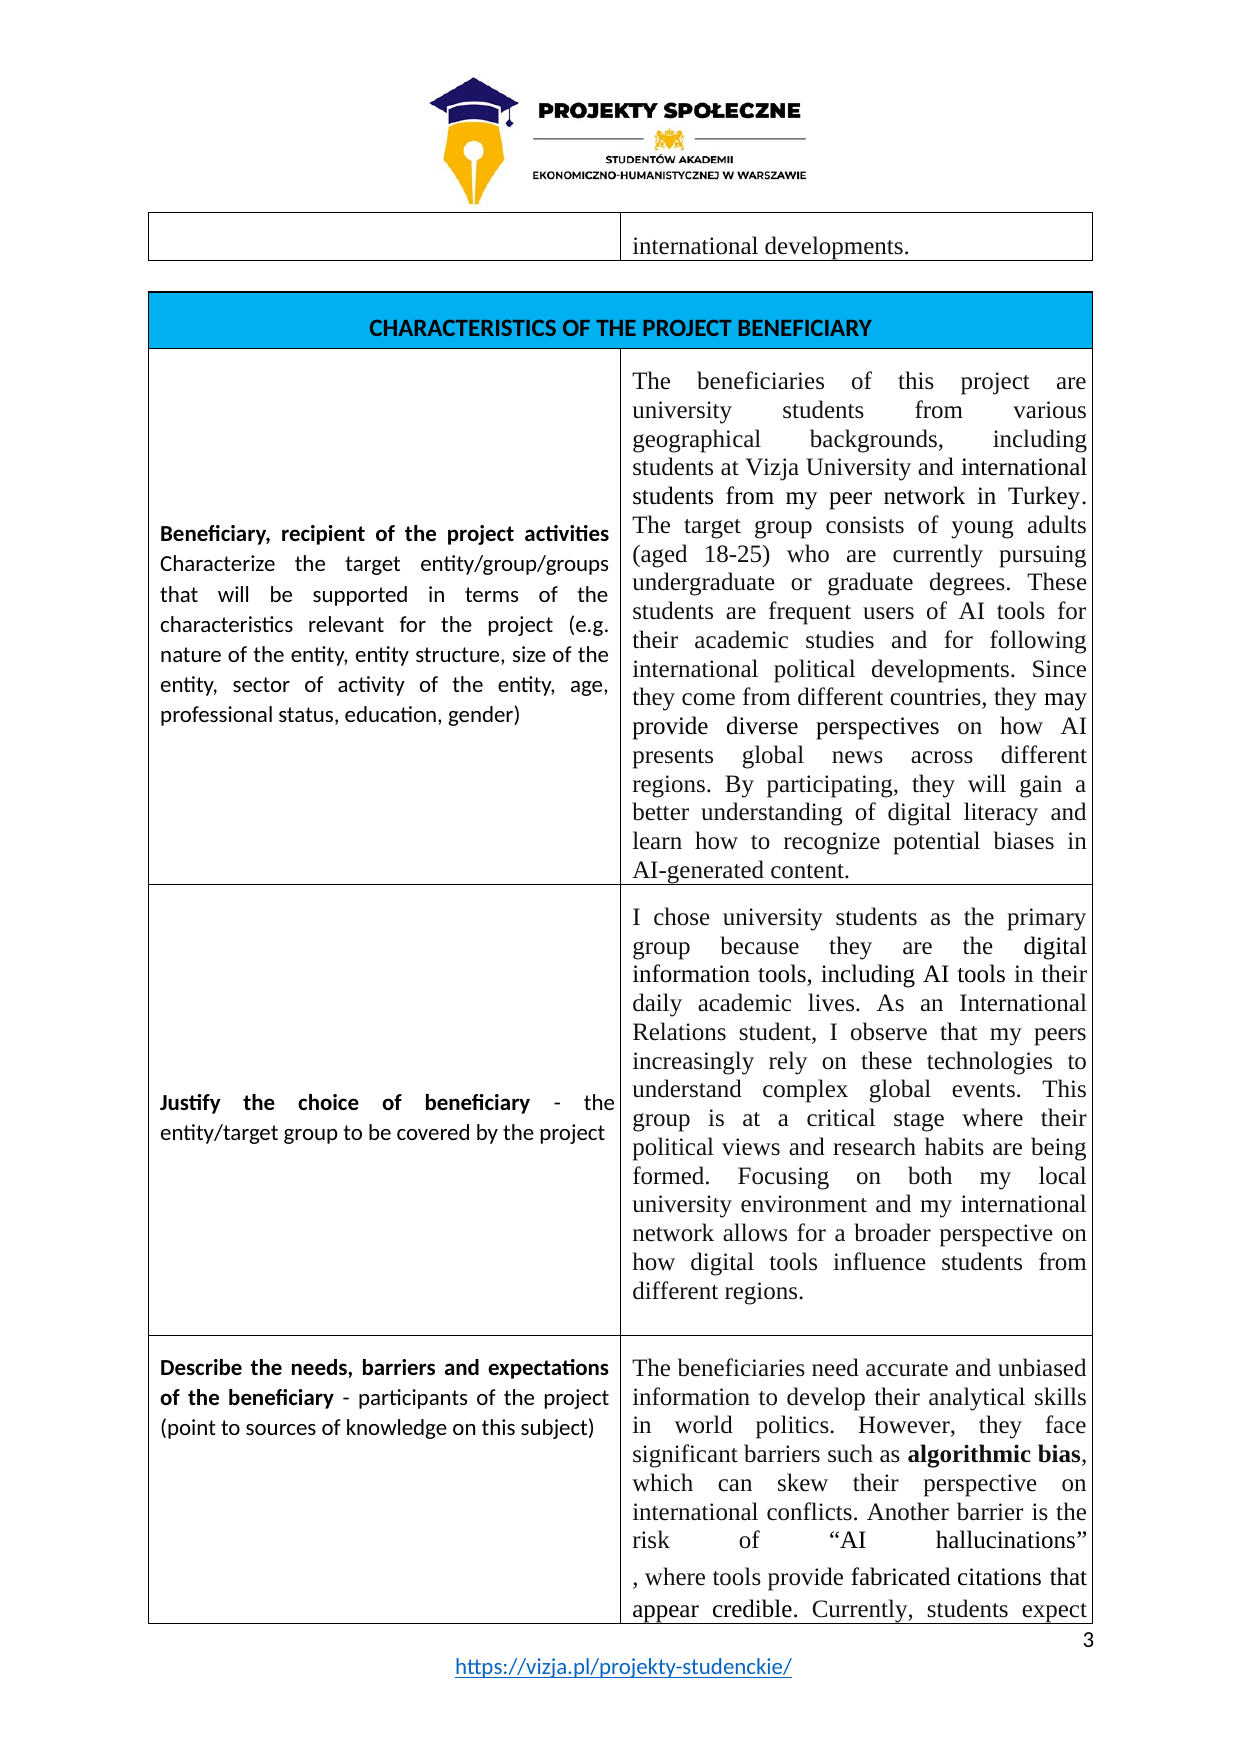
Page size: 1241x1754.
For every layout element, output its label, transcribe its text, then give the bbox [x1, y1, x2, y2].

table_cell Justify the choice of beneficiary - the entity/target group to be covered by the project [149, 885, 620, 1334]
table_cell I chose university students as the primary group because they are the digital information tools, including AI tools in their daily academic lives. As an International Relations student, I observe that my peers increasingly rely on these technologies to understand complex global events. This group is at a critical stage where their political views and research habits are being formed. Focusing on both my local university environment and my international network allows for a broader perspective on how digital tools influence students from different regions. [621, 885, 1092, 1334]
table_cell international developments. [621, 213, 1092, 260]
picture [424, 73, 816, 212]
table_cell The beneficiaries need accurate and unbiased information to develop their analytical skills in world politics. However, they face significant barriers such as algorithmic bias, which can skew their perspective on international conflicts. Another barrier is the risk of “AI hallucinations” , where tools provide fabricated citations that appear credible. Currently, students expect [621, 1336, 1092, 1622]
table_cell [149, 213, 620, 260]
table_cell Beneficiary, recipient of the project activities Characterize the target entity/group/groups that will be supported in terms of the characteristics relevant for the project (e.g. nature of the entity, entity structure, size of the entity, sector of activity of the entity, age, professional status, education, gender) [149, 349, 620, 884]
table_header CHARACTERISTICS OF THE PROJECT BENEFICIARY [149, 293, 1092, 348]
table_cell The beneficiaries of this project are university students from various geographical backgrounds, including students at Vizja University and international students from my peer network in Turkey. The target group consists of young adults (aged 18-25) who are currently pursuing undergraduate or graduate degrees. These students are frequent users of AI tools for their academic studies and for following international political developments. Since they come from different countries, they may provide diverse perspectives on how AI presents global news across different regions. By participating, they will gain a better understanding of digital literacy and learn how to recognize potential biases in AI-generated content. [621, 349, 1092, 884]
table_cell Describe the needs, barriers and expectations of the beneficiary - participants of the project (point to sources of knowledge on this subject) [149, 1336, 620, 1622]
